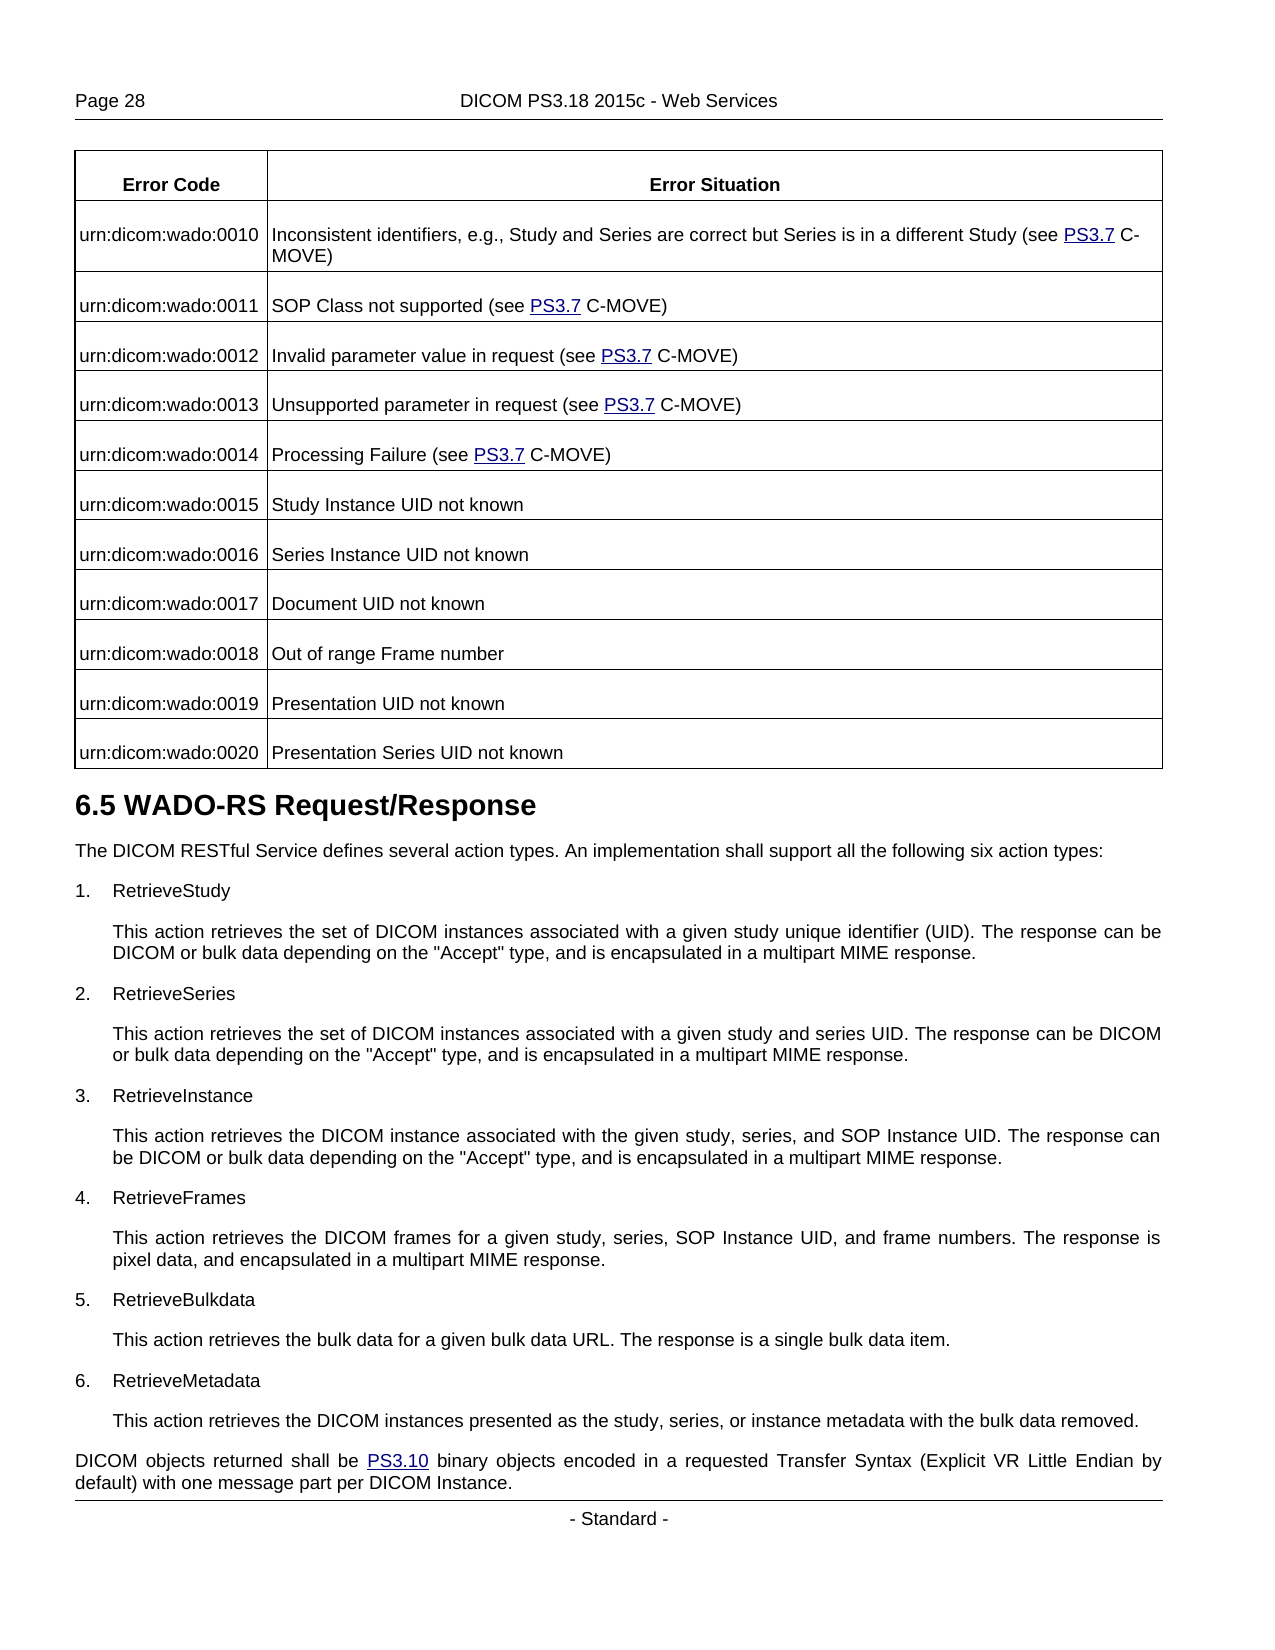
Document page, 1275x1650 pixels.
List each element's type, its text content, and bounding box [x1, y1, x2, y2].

list RetrieveBulkdata [75, 1289, 1162, 1311]
list RetrieveMetadata [75, 1369, 1162, 1391]
list RetrieveInstance [75, 1084, 1162, 1106]
list RetrieveFrames [75, 1187, 1162, 1208]
list This action retrieves the DICOM frames for a given study, series, SOP Instance UID, and frame numbers. The response is pixel data, and encapsulated in a multipart MIME response. [75, 1227, 1162, 1270]
table_cell Document UID not known [268, 570, 1162, 619]
text DICOM objects returned shall be PS3.10 binary objects encoded in a requested Transfer Syntax (Explicit VR Little Endian by default) with one message part per DICOM Instance. [75, 1450, 1162, 1493]
list This action retrieves the DICOM instance associated with the given study, series, and SOP Instance UID. The response can be DICOM or bulk data depending on the "Accept" type, and is encapsulated in a multipart MIME response. [75, 1125, 1162, 1168]
table_cell urn:dicom:wado:0013 [76, 371, 267, 420]
table_cell urn:dicom:wado:0020 [76, 719, 267, 768]
table_cell Unsupported parameter in request (see PS3.7 C-MOVE) [268, 371, 1162, 420]
text 6.5 WADO-RS Request/Response [75, 788, 1162, 821]
table_cell SOP Class not supported (see PS3.7 C-MOVE) [268, 272, 1162, 321]
text The DICOM RESTful Service defines several action types. An implementation shall support all the following six action types: [75, 840, 1162, 861]
table_cell Inconsistent identifiers, e.g., Study and Series are correct but Series is in a different Study (see PS3.7 C-MOVE) [268, 201, 1162, 271]
table_header Error Code [76, 151, 267, 200]
table_cell Processing Failure (see PS3.7 C-MOVE) [268, 421, 1162, 470]
table_cell Study Instance UID not known [268, 471, 1162, 519]
table_cell urn:dicom:wado:0019 [76, 670, 267, 718]
table_cell urn:dicom:wado:0014 [76, 421, 267, 470]
table_cell Series Instance UID not known [268, 520, 1162, 569]
table_cell urn:dicom:wado:0010 [76, 201, 267, 271]
table_cell urn:dicom:wado:0015 [76, 471, 267, 519]
table_cell urn:dicom:wado:0011 [76, 272, 267, 321]
list RetrieveStudy [75, 880, 1162, 902]
table_cell urn:dicom:wado:0012 [76, 322, 267, 370]
list This action retrieves the bulk data for a given bulk data URL. The response is a single bulk data item. [75, 1329, 1162, 1351]
table_cell urn:dicom:wado:0017 [76, 570, 267, 619]
table_header Error Situation [268, 151, 1162, 200]
table_cell Invalid parameter value in request (see PS3.7 C-MOVE) [268, 322, 1162, 370]
table_cell urn:dicom:wado:0018 [76, 620, 267, 668]
list This action retrieves the DICOM instances presented as the study, series, or instance metadata with the bulk data removed. [75, 1410, 1162, 1431]
list This action retrieves the set of DICOM instances associated with a given study unique identifier (UID). The response can be DICOM or bulk data depending on the "Accept" type, and is encapsulated in a multipart MIME response. [75, 921, 1162, 964]
table_cell Presentation UID not known [268, 670, 1162, 718]
table_cell urn:dicom:wado:0016 [76, 520, 267, 569]
table_cell Out of range Frame number [268, 620, 1162, 668]
list This action retrieves the set of DICOM instances associated with a given study and series UID. The response can be DICOM or bulk data depending on the "Accept" type, and is encapsulated in a multipart MIME response. [75, 1023, 1162, 1066]
table_cell Presentation Series UID not known [268, 719, 1162, 768]
list RetrieveSeries [75, 982, 1162, 1004]
